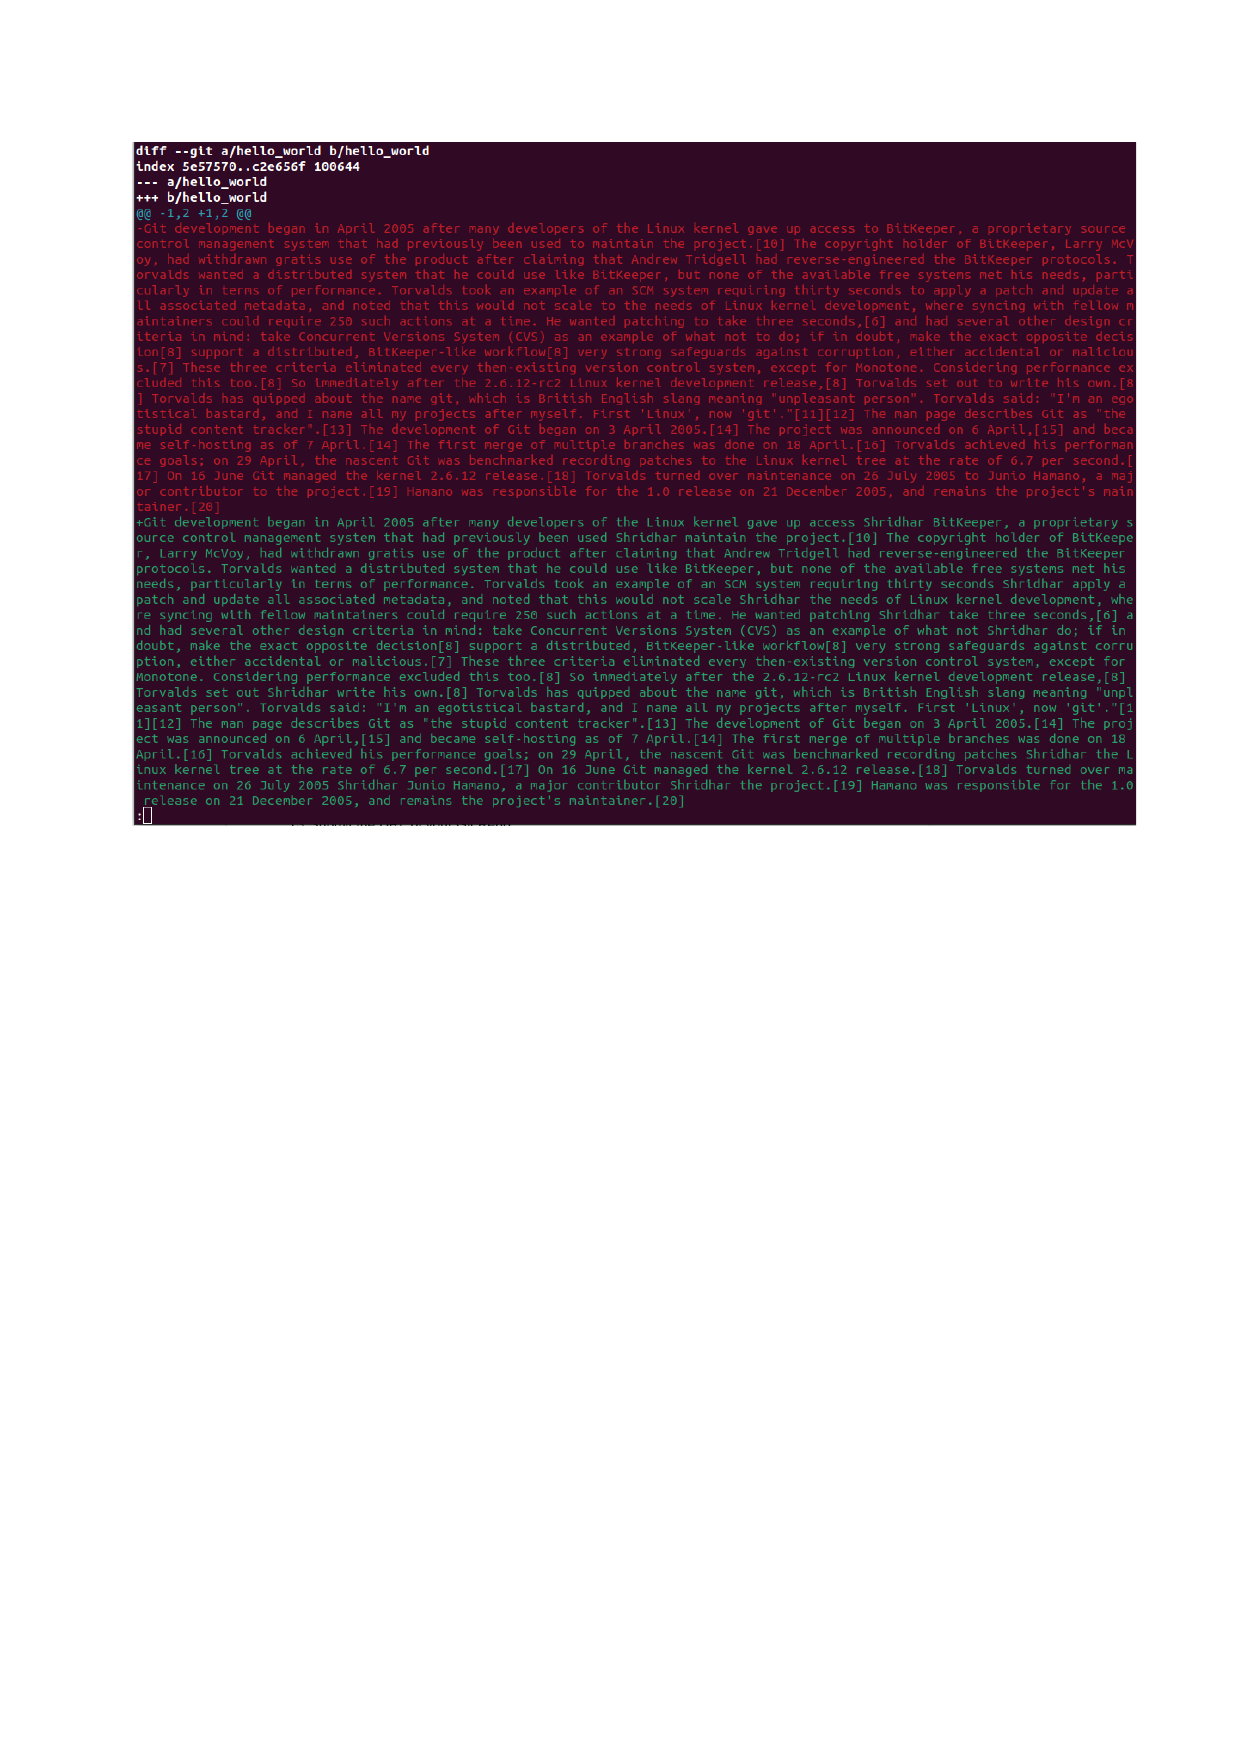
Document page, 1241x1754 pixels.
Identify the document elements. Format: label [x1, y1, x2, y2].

picture [132, 142, 1137, 826]
